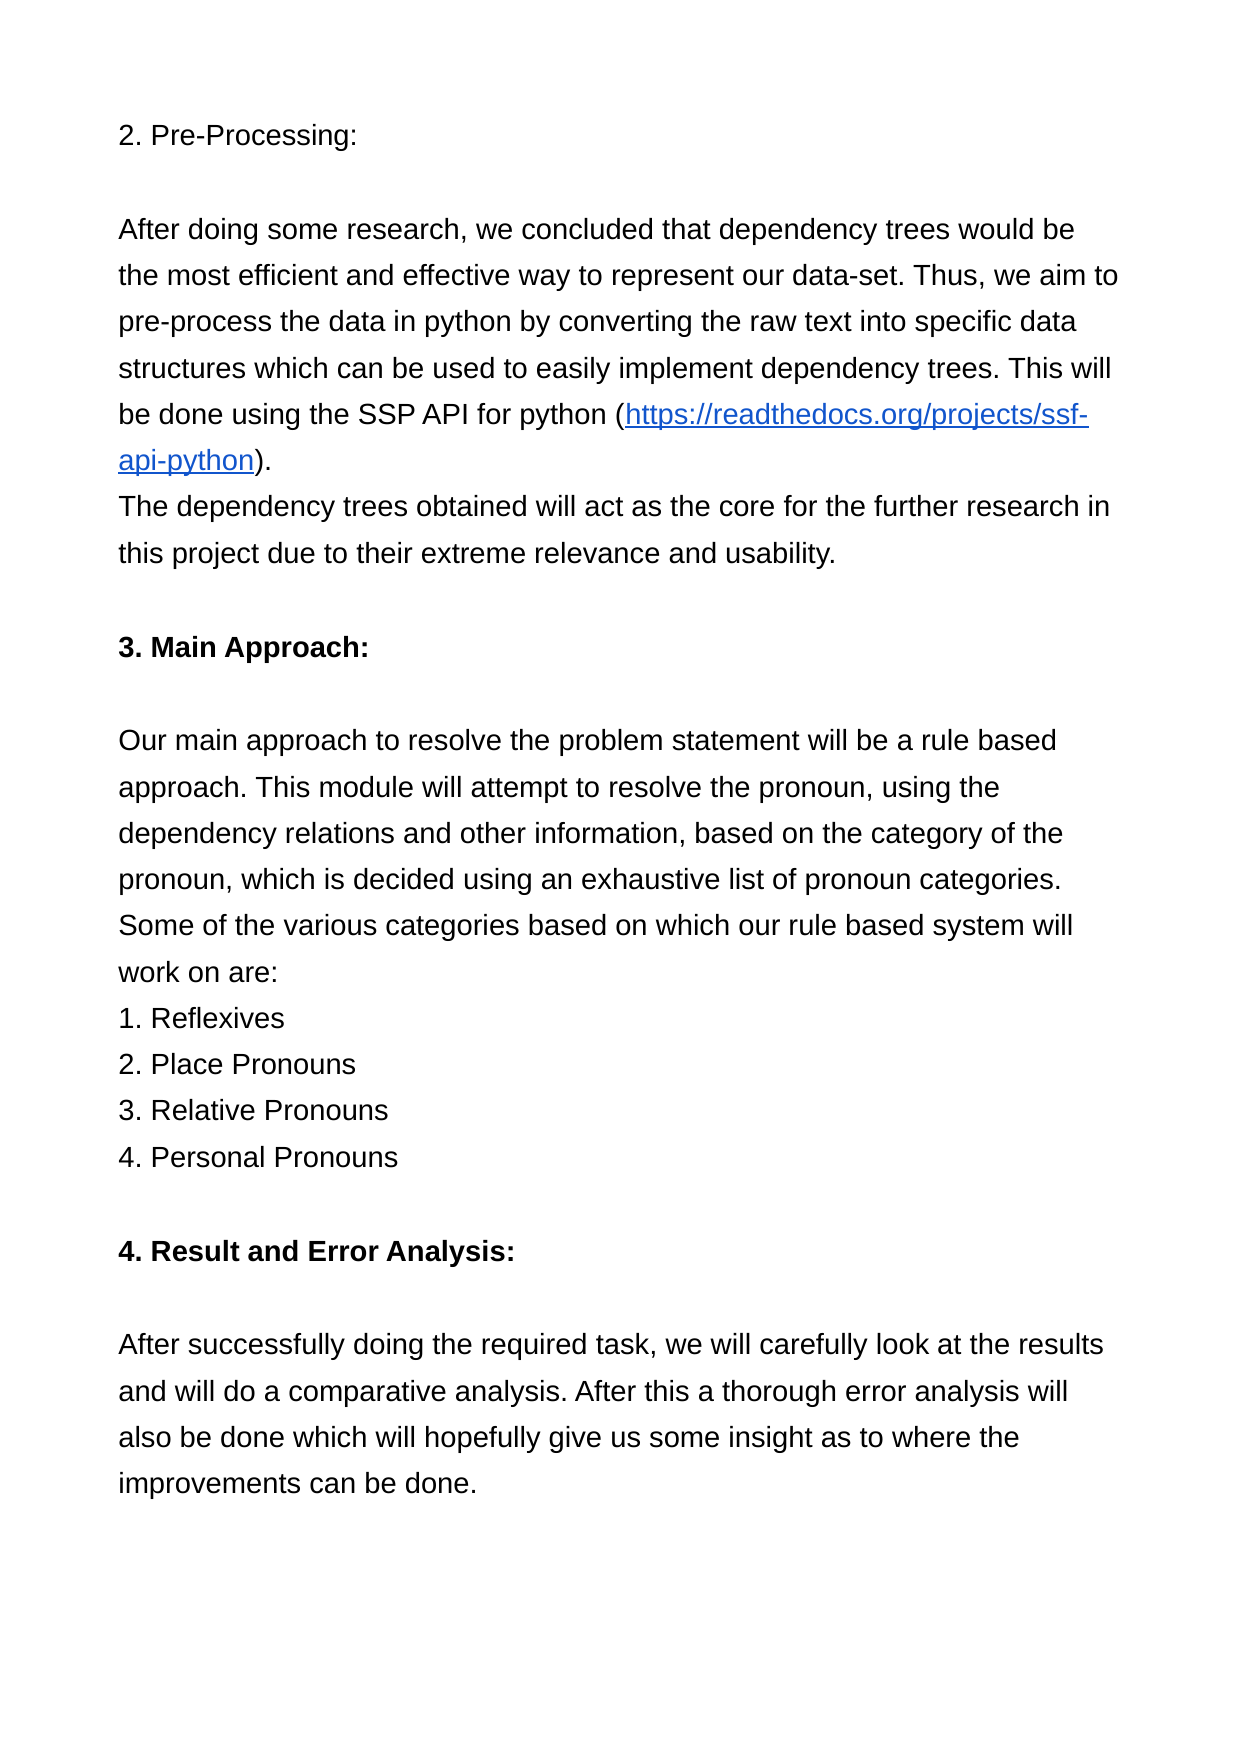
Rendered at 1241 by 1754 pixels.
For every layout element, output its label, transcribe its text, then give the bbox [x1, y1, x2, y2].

text After doing some research, we concluded that dependency trees would be the most efficient and effective way to represent our data-set. Thus, we aim to pre-process the data in python by converting the raw text into specific data structures which can be used to easily implement dependency trees. This will be done using the SSP API for python (https://readthedocs.org/projects/ssf-api-python). [118, 212, 1122, 477]
text 3. Main Approach: [118, 629, 1122, 663]
text After successfully doing the required task, we will carefully look at the results and will do a comparative analysis. After this a thorough error analysis will also be done which will hopefully give us some insight as to where the improvements can be done. [118, 1327, 1122, 1500]
text 4. Result and Error Analysis: [118, 1233, 1122, 1267]
text The dependency trees obtained will act as the core for the further research in this project due to their extreme relevance and usability. [118, 489, 1122, 569]
text 2. Place Pronouns [118, 1047, 1122, 1081]
text 3. Relative Pronouns [118, 1093, 1122, 1127]
text Some of the various categories based on which our rule based system will work on are: [118, 908, 1122, 988]
text 2. Pre-Processing: [118, 118, 1122, 152]
text 4. Personal Pronouns [118, 1140, 1122, 1173]
text 1. Reflexives [118, 1001, 1122, 1034]
text Our main approach to resolve the problem statement will be a rule based approach. This module will attempt to resolve the pronoun, using the dependency relations and other information, based on the category of the pronoun, which is decided using an exhaustive list of pronoun categories. [118, 723, 1122, 896]
